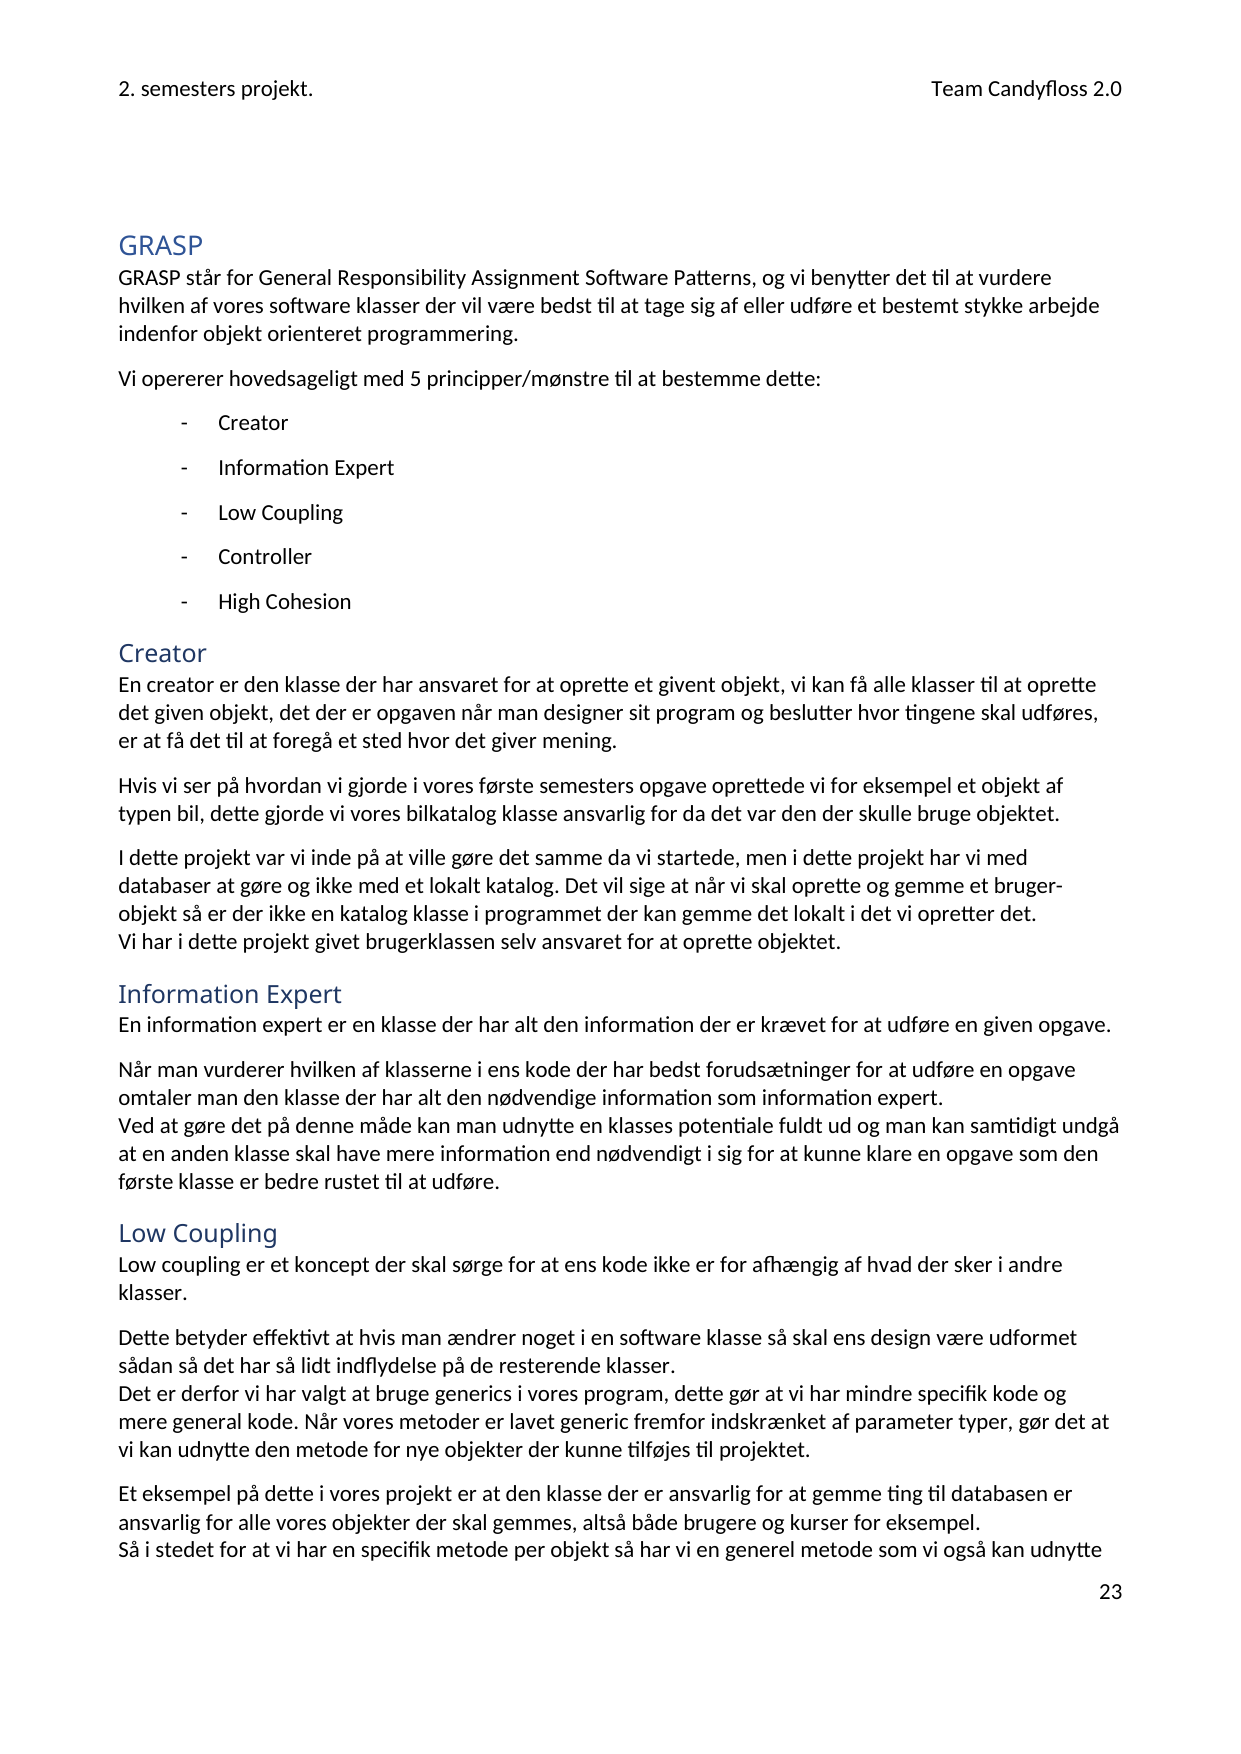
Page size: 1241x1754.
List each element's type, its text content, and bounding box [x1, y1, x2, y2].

text I dette projekt var vi inde på at ville gøre det samme da vi startede, men i dette projekt har vi med databaser at gøre og ikke med et lokalt katalog. Det vil sige at når vi skal oprette og gemme et bruger-objekt så er der ikke en katalog klasse i programmet der kan gemme det lokalt i det vi opretter det. Vi har i dette projekt givet brugerklassen selv ansvaret for at oprette objektet. [118, 843, 1122, 956]
text Et eksempel på dette i vores projekt er at den klasse der er ansvarlig for at gemme ting til databasen er ansvarlig for alle vores objekter der skal gemmes, altså både brugere og kurser for eksempel. Så i stedet for at vi har en specifik metode per objekt så har vi en generel metode som vi også kan udnytte [118, 1479, 1122, 1564]
list Low Coupling [181, 498, 1122, 526]
list Information Expert [181, 453, 1122, 481]
subtitle Creator [118, 636, 1122, 670]
text En information expert er en klasse der har alt den information der er krævet for at udføre en given opgave. [118, 1010, 1122, 1038]
text Vi opererer hovedsageligt med 5 principper/mønstre til at bestemme dette: [118, 364, 1122, 392]
text Hvis vi ser på hvordan vi gjorde i vores første semesters opgave oprettede vi for eksempel et objekt af typen bil, dette gjorde vi vores bilkatalog klasse ansvarlig for da det var den der skulle bruge objektet. [118, 771, 1122, 827]
subtitle GRASP [118, 226, 1122, 263]
list Creator [181, 408, 1122, 436]
text Dette betyder effektivt at hvis man ændrer noget i en software klasse så skal ens design være udformet sådan så det har så lidt indflydelse på de resterende klasser. Det er derfor vi har valgt at bruge generics i vores program, dette gør at vi har mindre specifik kode og mere general kode. Når vores metoder er lavet generic fremfor indskrænket af parameter typer, gør det at vi kan udnytte den metode for nye objekter der kunne tilføjes til projektet. [118, 1323, 1122, 1463]
list Controller [181, 542, 1122, 570]
subtitle Low Coupling [118, 1216, 1122, 1250]
subtitle Information Expert [118, 976, 1122, 1010]
list High Cohesion [181, 587, 1122, 615]
text GRASP står for General Responsibility Assignment Software Patterns, og vi benytter det til at vurdere hvilken af vores software klasser der vil være bedst til at tage sig af eller udføre et bestemt stykke arbejde indenfor objekt orienteret programmering. [118, 263, 1122, 347]
text En creator er den klasse der har ansvaret for at oprette et givent objekt, vi kan få alle klasser til at oprette det given objekt, det der er opgaven når man designer sit program og beslutter hvor tingene skal udføres, er at få det til at foregå et sted hvor det giver mening. [118, 670, 1122, 754]
text Low coupling er et koncept der skal sørge for at ens kode ikke er for afhængig af hvad der sker i andre klasser. [118, 1250, 1122, 1306]
text Når man vurderer hvilken af klasserne i ens kode der har bedst forudsætninger for at udføre en opgave omtaler man den klasse der har alt den nødvendige information som information expert. Ved at gøre det på denne måde kan man udnytte en klasses potentiale fuldt ud og man kan samtidigt undgå at en anden klasse skal have mere information end nødvendigt i sig for at kunne klare en opgave som den første klasse er bedre rustet til at udføre. [118, 1055, 1122, 1195]
